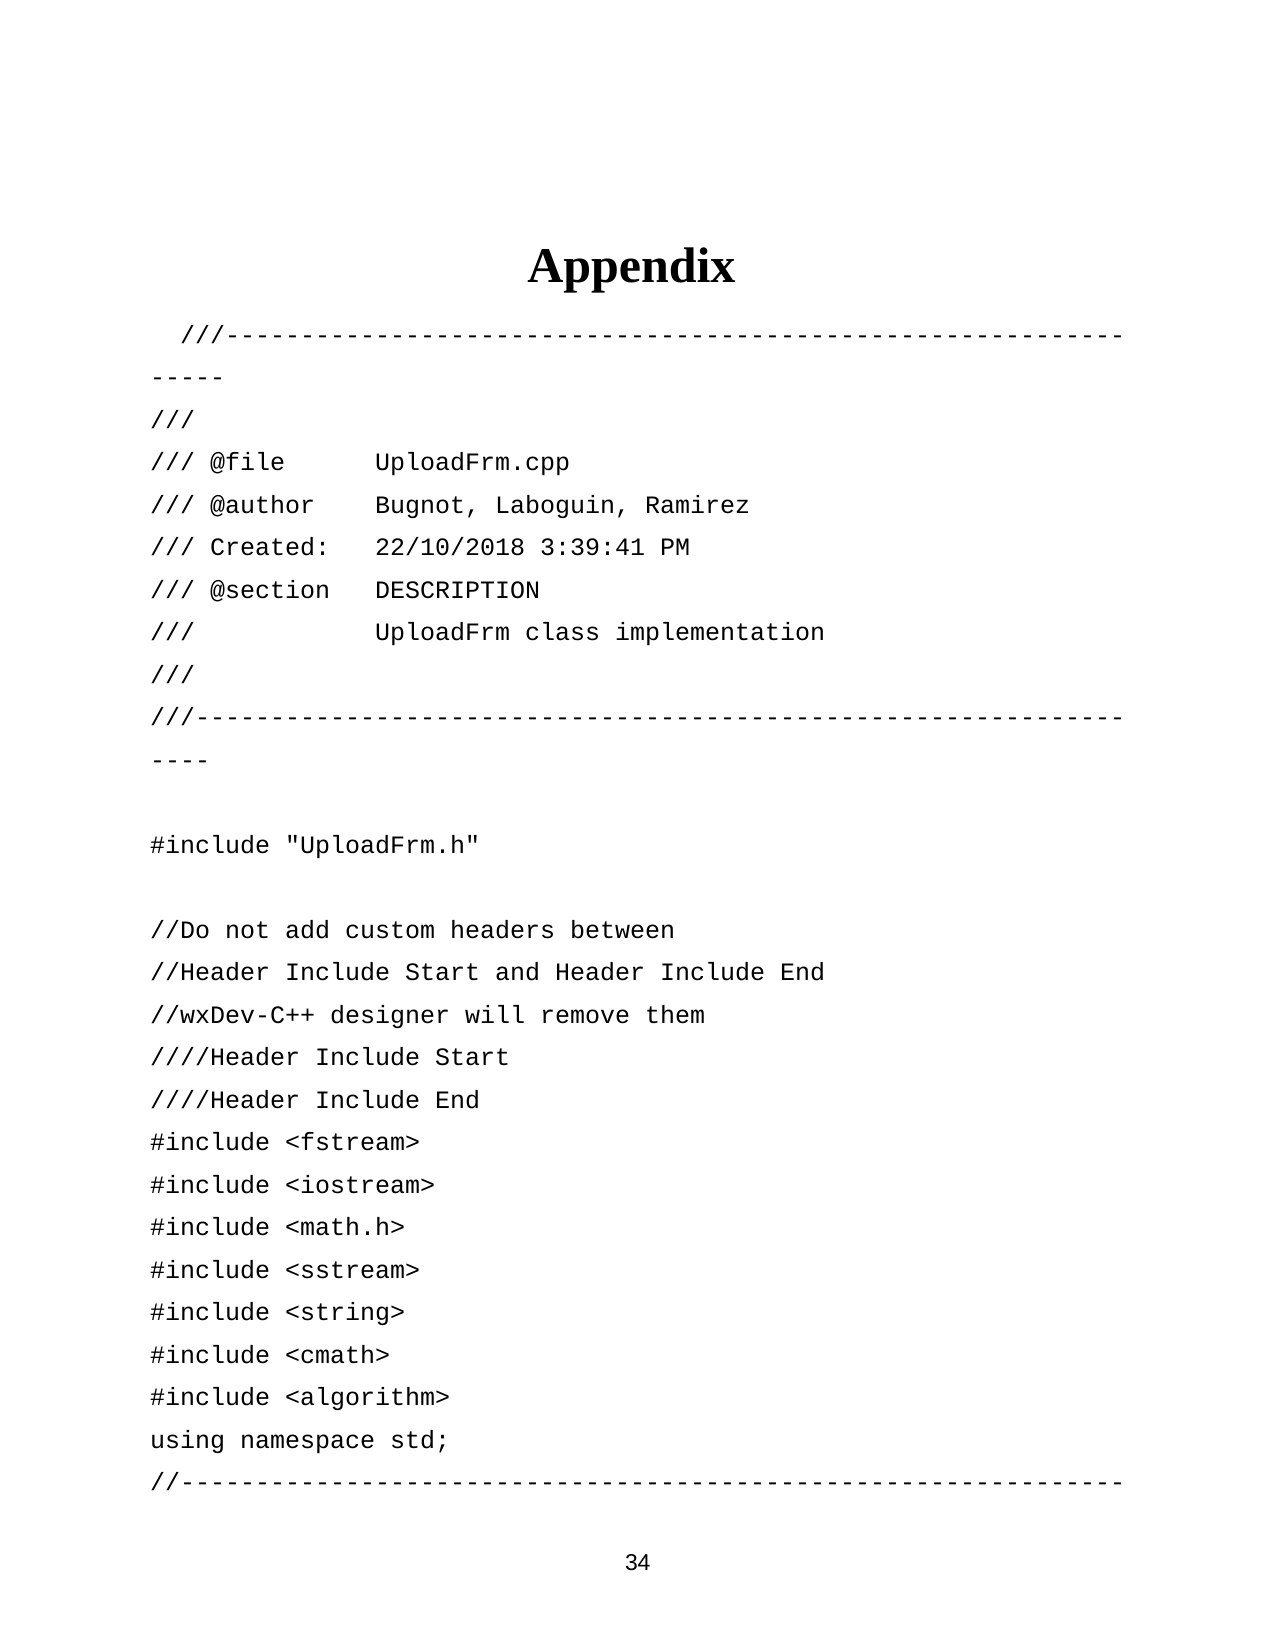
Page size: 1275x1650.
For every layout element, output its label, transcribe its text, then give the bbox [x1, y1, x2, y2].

text #include <sstream> [150, 1257, 1125, 1286]
text ///----------------------------------------------------------------- [150, 322, 1125, 393]
text /// [150, 662, 1125, 691]
text #include <fstream> [150, 1130, 1125, 1158]
text #include <iostream> [150, 1172, 1125, 1201]
text /// @author Bugnot, Laboguin, Ramirez [150, 492, 1125, 521]
text #include <string> [150, 1300, 1125, 1328]
text using namespace std; [150, 1427, 1125, 1456]
text #include <algorithm> [150, 1385, 1125, 1413]
text ////Header Include End [150, 1087, 1125, 1116]
text /// UploadFrm class implementation [150, 620, 1125, 648]
text Appendix [150, 236, 1125, 294]
text //Do not add custom headers between [150, 917, 1125, 946]
text /// [150, 407, 1125, 436]
text /// @file UploadFrm.cpp [150, 450, 1125, 478]
text #include <cmath> [150, 1342, 1125, 1371]
text #include "UploadFrm.h" [150, 832, 1125, 861]
text /// Created: 22/10/2018 3:39:41 PM [150, 535, 1125, 563]
text //wxDev-C++ designer will remove them [150, 1002, 1125, 1031]
text #include <math.h> [150, 1215, 1125, 1243]
text //Header Include Start and Header Include End [150, 960, 1125, 988]
text ///------------------------------------------------------------------ [150, 705, 1125, 776]
text ////Header Include Start [150, 1045, 1125, 1073]
text //---------------------------------------------------------------------------- [150, 1470, 1125, 1498]
text /// @section DESCRIPTION [150, 577, 1125, 606]
